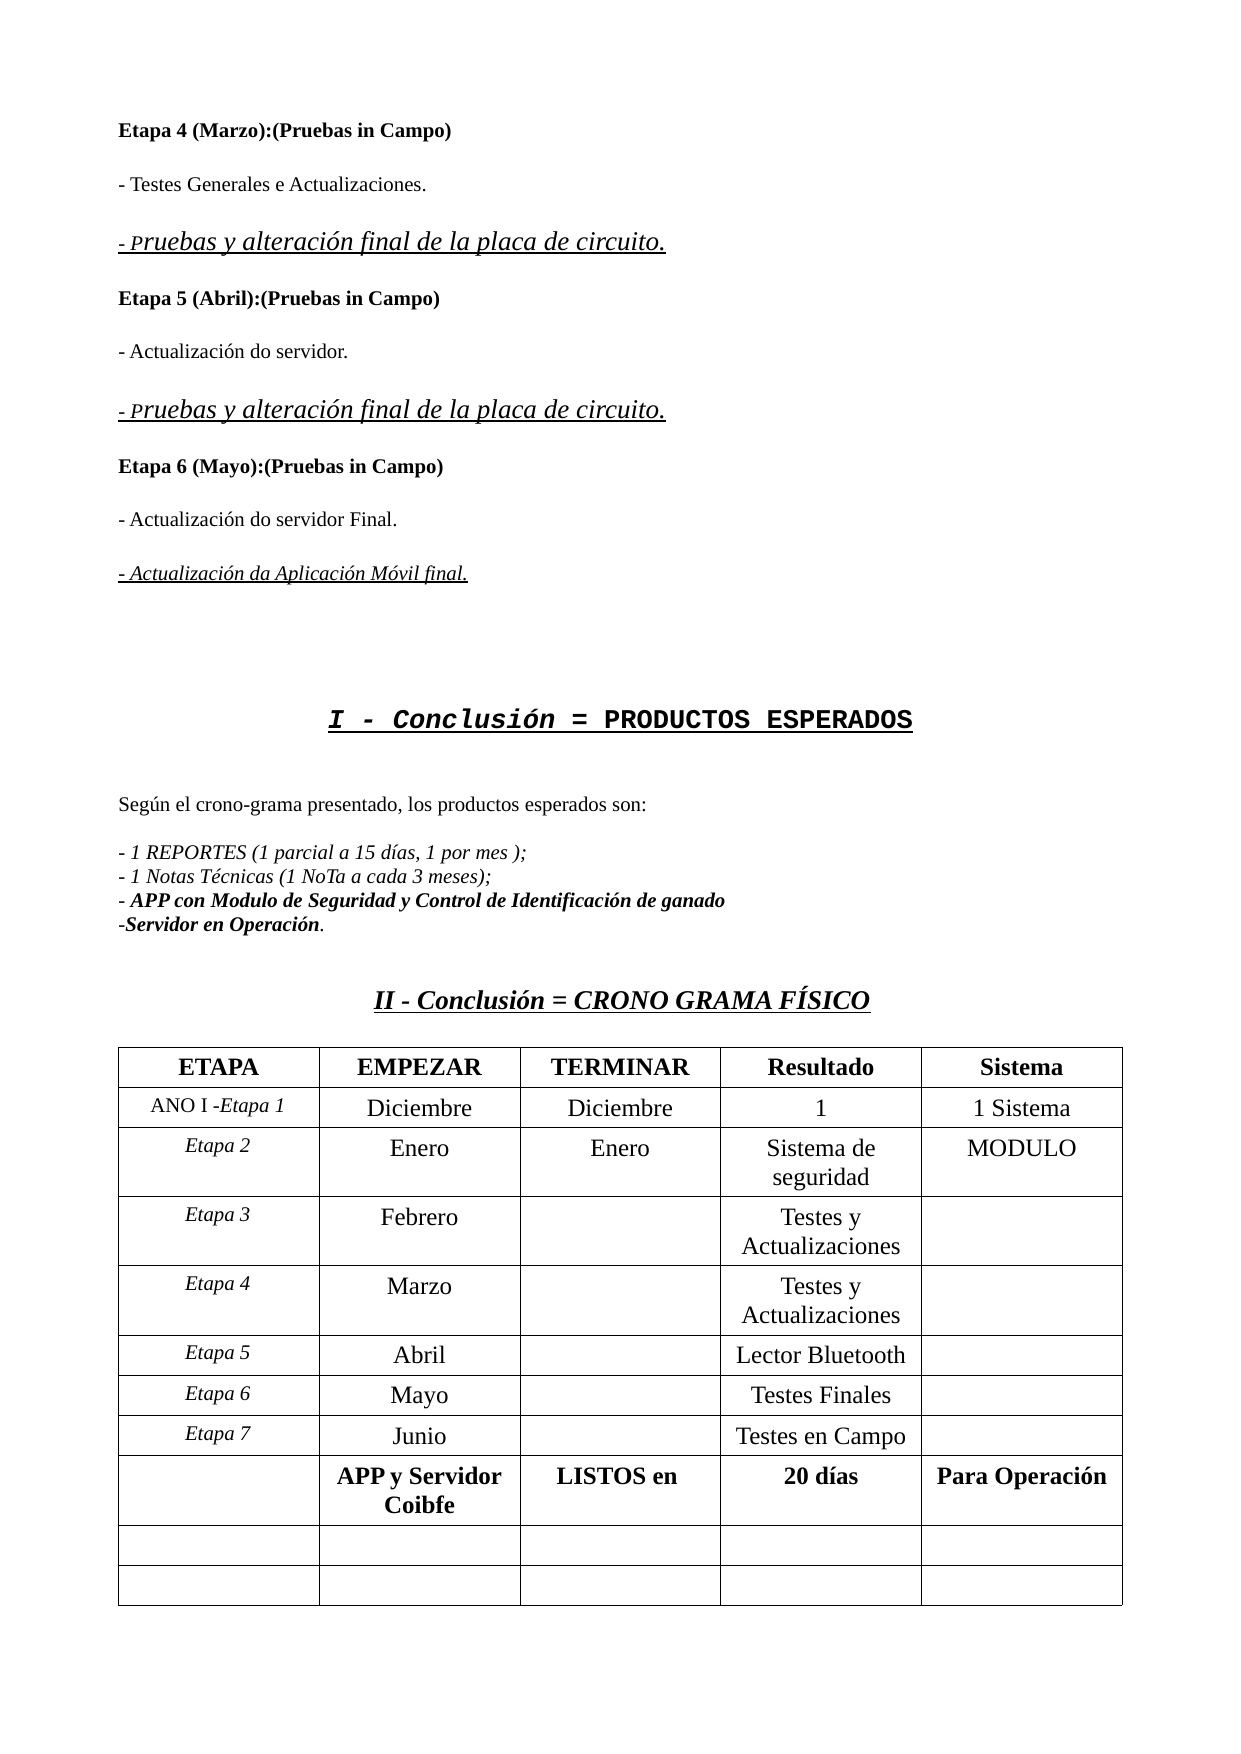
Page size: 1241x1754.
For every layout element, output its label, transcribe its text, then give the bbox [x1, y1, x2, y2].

text - Pruebas y alteración final de la placa de circuito. [118, 225, 1122, 256]
table_cell [521, 1336, 720, 1375]
table_cell LISTOS en [521, 1456, 720, 1524]
table_cell [922, 1376, 1122, 1415]
table_cell Testes y Actualizaciones [721, 1197, 921, 1265]
table_cell [922, 1197, 1122, 1265]
table_cell [320, 1526, 520, 1565]
text -Servidor en Operación. [118, 912, 1122, 936]
table_cell [119, 1456, 319, 1524]
text - 1 Notas Técnicas (1 NoTa a cada 3 meses); [118, 864, 1122, 888]
text I - Conclusión = PRODUCTOS ESPERADOS [118, 706, 1122, 737]
table_header Sistema [922, 1048, 1122, 1087]
table_cell MODULO [922, 1128, 1122, 1196]
table_cell [320, 1566, 520, 1605]
table_cell Etapa 5 [119, 1336, 319, 1375]
table_cell Testes y Actualizaciones [721, 1266, 921, 1334]
table_cell [119, 1566, 319, 1605]
table_cell Marzo [320, 1266, 520, 1334]
table_cell Enero [320, 1128, 520, 1196]
table_cell Etapa 4 [119, 1266, 319, 1334]
table_cell [922, 1266, 1122, 1334]
table_cell [721, 1566, 921, 1605]
table_cell Abril [320, 1336, 520, 1375]
table_cell Junio [320, 1416, 520, 1455]
table_cell [922, 1336, 1122, 1375]
table_cell [521, 1526, 720, 1565]
table_cell [922, 1416, 1122, 1455]
text Etapa 6 (Mayo):(Pruebas in Campo) [118, 453, 1122, 478]
table_cell [922, 1566, 1122, 1605]
table_header EMPEZAR [320, 1048, 520, 1087]
table_cell [119, 1526, 319, 1565]
text - Actualización do servidor Final. [118, 507, 1122, 531]
text - Testes Generales e Actualizaciones. [118, 172, 1122, 196]
table_cell [521, 1416, 720, 1455]
table_cell Lector Bluetooth [721, 1336, 921, 1375]
table_cell [721, 1526, 921, 1565]
table_cell Diciembre [521, 1088, 720, 1127]
text Etapa 5 (Abril):(Pruebas in Campo) [118, 286, 1122, 310]
table_cell Etapa 3 [119, 1197, 319, 1265]
table_cell 1 [721, 1088, 921, 1127]
table_cell Enero [521, 1128, 720, 1196]
text - Actualización do servidor. [118, 339, 1122, 363]
table_cell Etapa 2 [119, 1128, 319, 1196]
table_cell [521, 1566, 720, 1605]
table_cell Testes Finales [721, 1376, 921, 1415]
text - 1 REPORTES (1 parcial a 15 días, 1 por mes ); [118, 840, 1122, 864]
table_header ETAPA [119, 1048, 319, 1087]
table_header Resultado [721, 1048, 921, 1087]
table_cell 1 Sistema [922, 1088, 1122, 1127]
table_cell [521, 1376, 720, 1415]
table_cell ANO I -Etapa 1 [119, 1088, 319, 1127]
text Según el crono-grama presentado, los productos esperados son: [118, 792, 1122, 816]
table_cell Etapa 6 [119, 1376, 319, 1415]
table_cell Sistema de seguridad [721, 1128, 921, 1196]
table_cell Mayo [320, 1376, 520, 1415]
text Etapa 4 (Marzo):(Pruebas in Campo) [118, 118, 1122, 142]
table_cell 20 días [721, 1456, 921, 1524]
table_cell APP y Servidor Coibfe [320, 1456, 520, 1524]
table_cell Etapa 7 [119, 1416, 319, 1455]
table_cell Diciembre [320, 1088, 520, 1127]
table_cell [922, 1526, 1122, 1565]
table_cell Para Operación [922, 1456, 1122, 1524]
table_cell [521, 1266, 720, 1334]
text - Actualización da Aplicación Móvil final. [118, 561, 1122, 585]
table_cell Testes en Campo [721, 1416, 921, 1455]
text - APP con Modulo de Seguridad y Control de Identificación de ganado [118, 888, 1122, 912]
table_header TERMINAR [521, 1048, 720, 1087]
table_cell Febrero [320, 1197, 520, 1265]
table_cell [521, 1197, 720, 1265]
text - Pruebas y alteración final de la placa de circuito. [118, 393, 1122, 424]
text II - Conclusión = CRONO GRAMA FÍSICO [118, 984, 1122, 1016]
